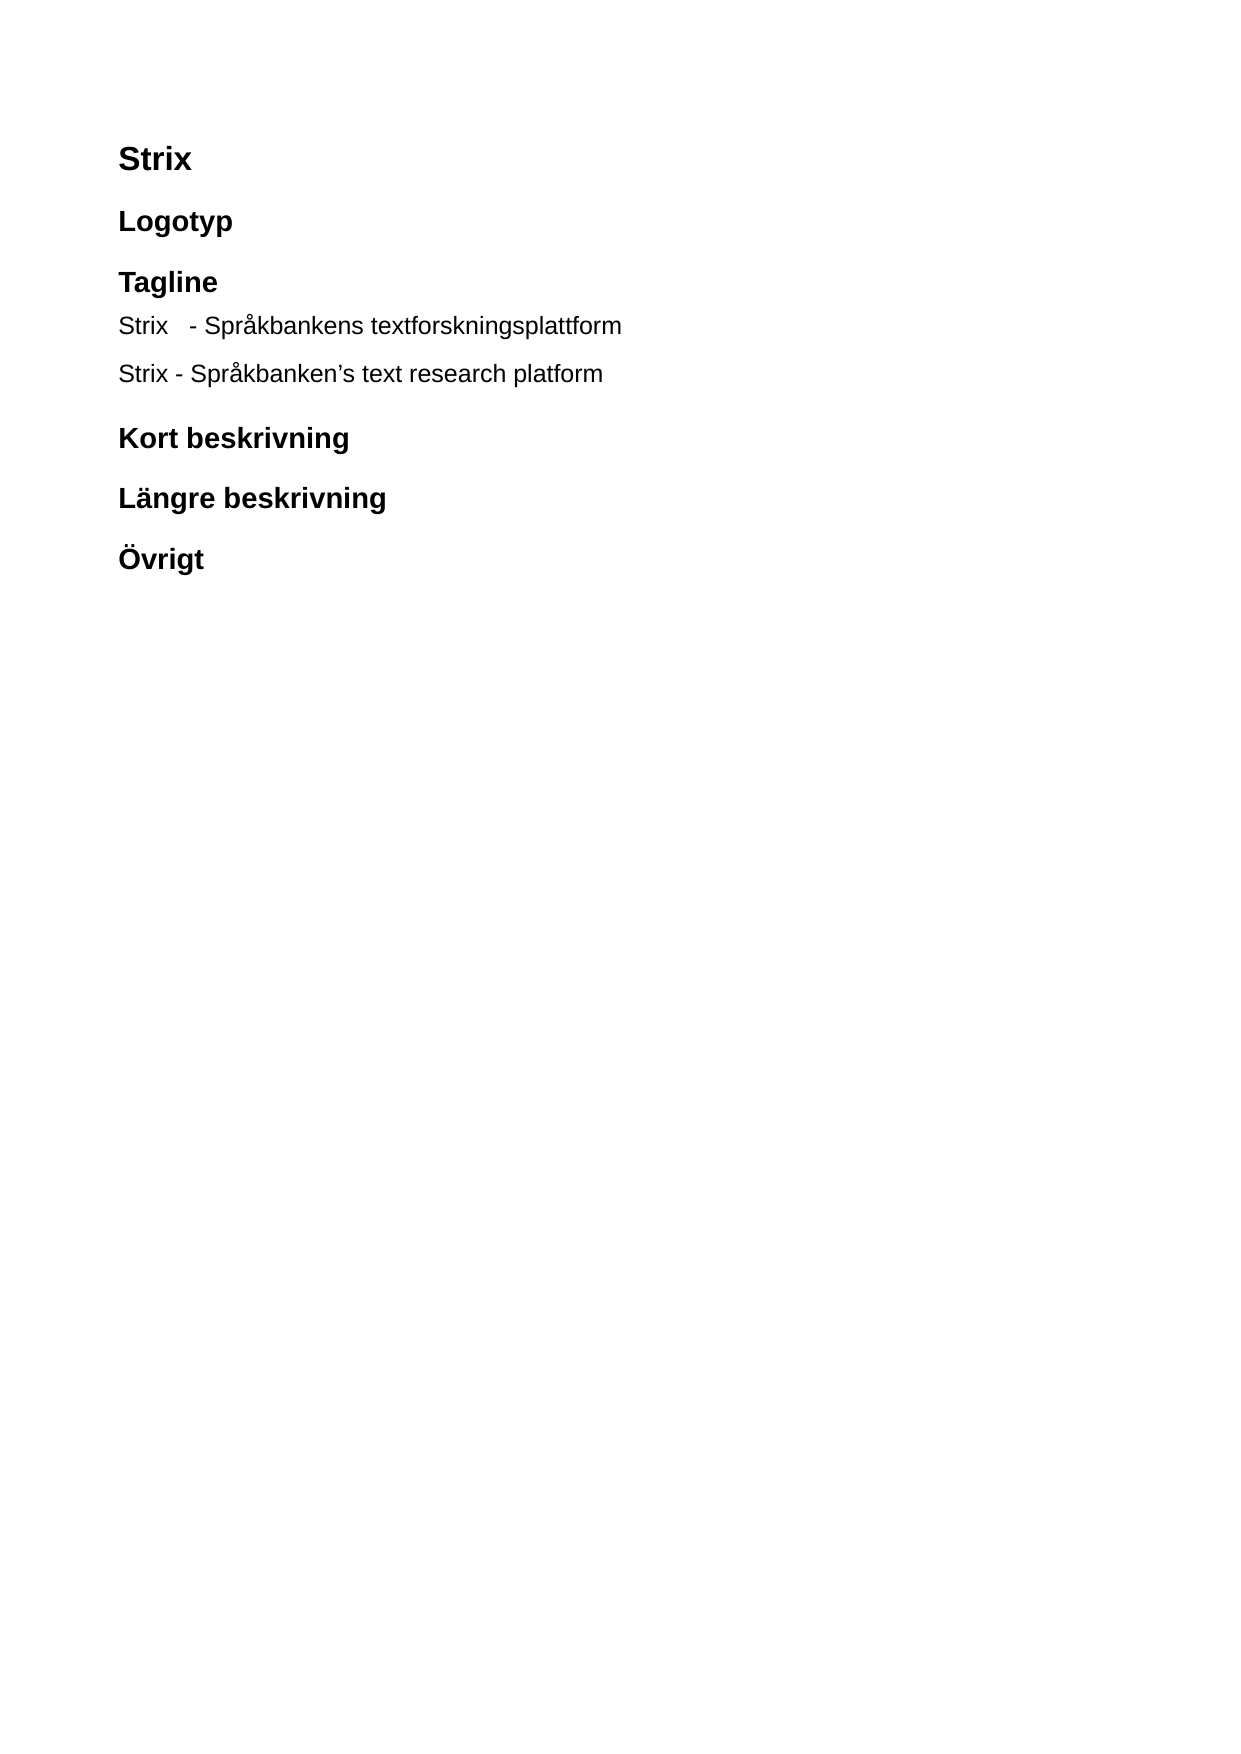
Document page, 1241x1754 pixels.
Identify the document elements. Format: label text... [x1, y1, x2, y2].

subtitle Logotyp [118, 204, 1122, 238]
text Strix - Språkbanken’s text research platform [118, 359, 1122, 387]
text Strix - Språkbankens textforskningsplattform [118, 311, 1122, 340]
subtitle Längre beskrivning [118, 482, 1122, 515]
subtitle Tagline [118, 265, 1122, 299]
subtitle Strix [118, 139, 1122, 177]
subtitle Övrigt [118, 542, 1122, 576]
subtitle Kort beskrivning [118, 421, 1122, 454]
